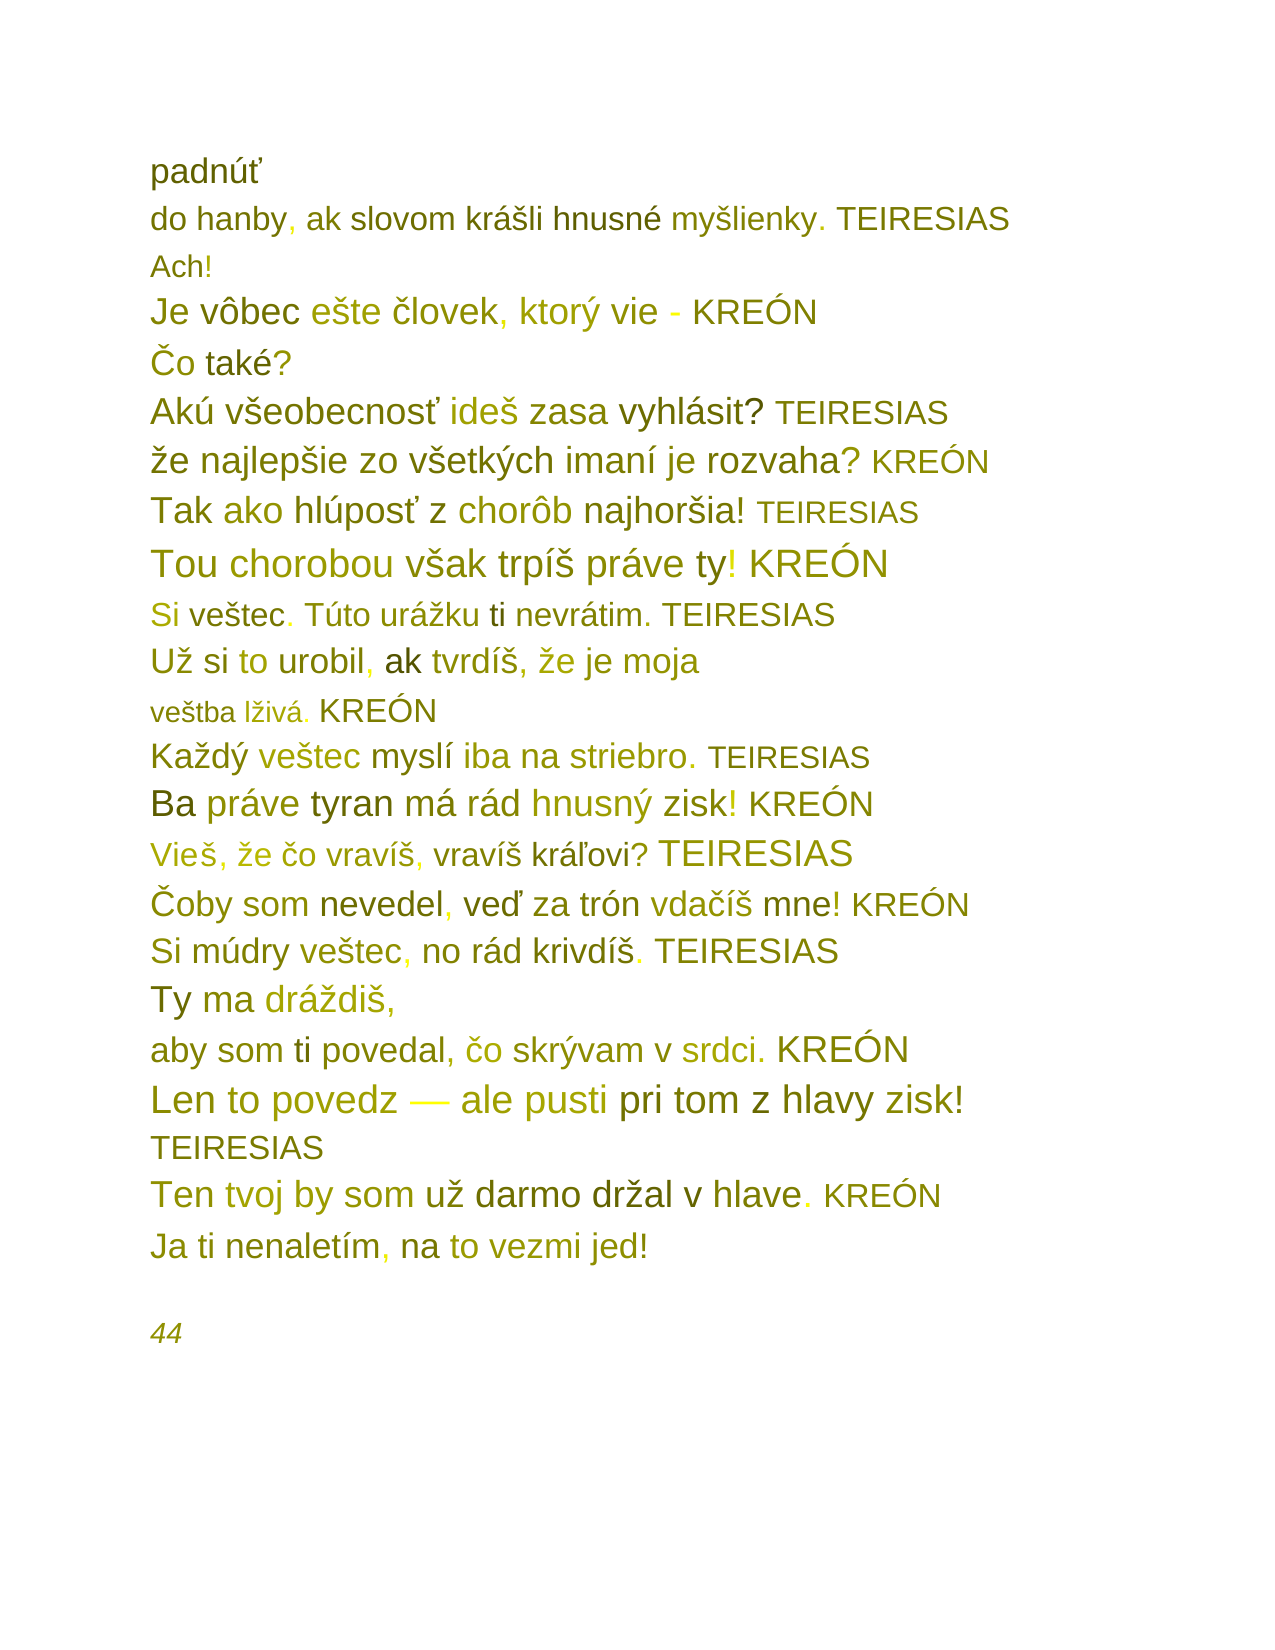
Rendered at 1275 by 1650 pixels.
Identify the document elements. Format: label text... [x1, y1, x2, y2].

text Už si to urobil, ak tvrdíš, že je moja [150, 640, 1125, 681]
text Si múdry veštec, no rád krivdíš. TEIRESIAS [150, 930, 1125, 971]
text Ach! [150, 248, 1125, 284]
text padnúť [150, 150, 1125, 191]
text veštba lživá. KREÓN [150, 691, 1125, 729]
text Je vôbec ešte človek, ktorý vie - KREÓN [150, 289, 1125, 333]
text Ja ti nenaletím, na to vezmi jed! [150, 1226, 1125, 1266]
text do hanby, ak slovom krášli hnusné myšlienky. TEIRESIAS [150, 199, 1125, 238]
text Vieš, že čo vravíš, vravíš kráľovi? TEIRESIAS [150, 831, 1125, 877]
text aby som ti povedal, čo skrývam v srdci. KREÓN [150, 1027, 1125, 1070]
text Každý veštec myslí iba na striebro. TEIRESIAS [150, 735, 1125, 776]
text Si veštec. Túto urážku ti nevrátim. TEIRESIAS [150, 595, 1125, 633]
text Akú všeobecnosť ideš zasa vyhlásit? TEIRESIAS [150, 389, 1125, 432]
text Tou chorobou však trpíš práve ty! KREÓN [150, 541, 1125, 586]
text 44 [150, 1316, 1125, 1350]
text Ty ma dráždiš, [150, 977, 1125, 1020]
text Ten tvoj by som už darmo držal v hlave. KREÓN [150, 1172, 1125, 1215]
text Čoby som nevedel, veď za trón vdačíš mne! KREÓN [150, 883, 1125, 924]
text že najlepšie zo všetkých imaní je rozvaha? KREÓN [150, 438, 1125, 482]
text Čo také? [150, 342, 1125, 382]
text Tak ako hlúposť z chorôb najhoršia! TEIRESIAS [150, 488, 1125, 531]
text Len to povedz — ale pusti pri tom z hlavy zisk! TEIRESIAS [150, 1076, 1125, 1166]
text Ba práve tyran má rád hnusný zisk! KREÓN [150, 782, 1125, 825]
